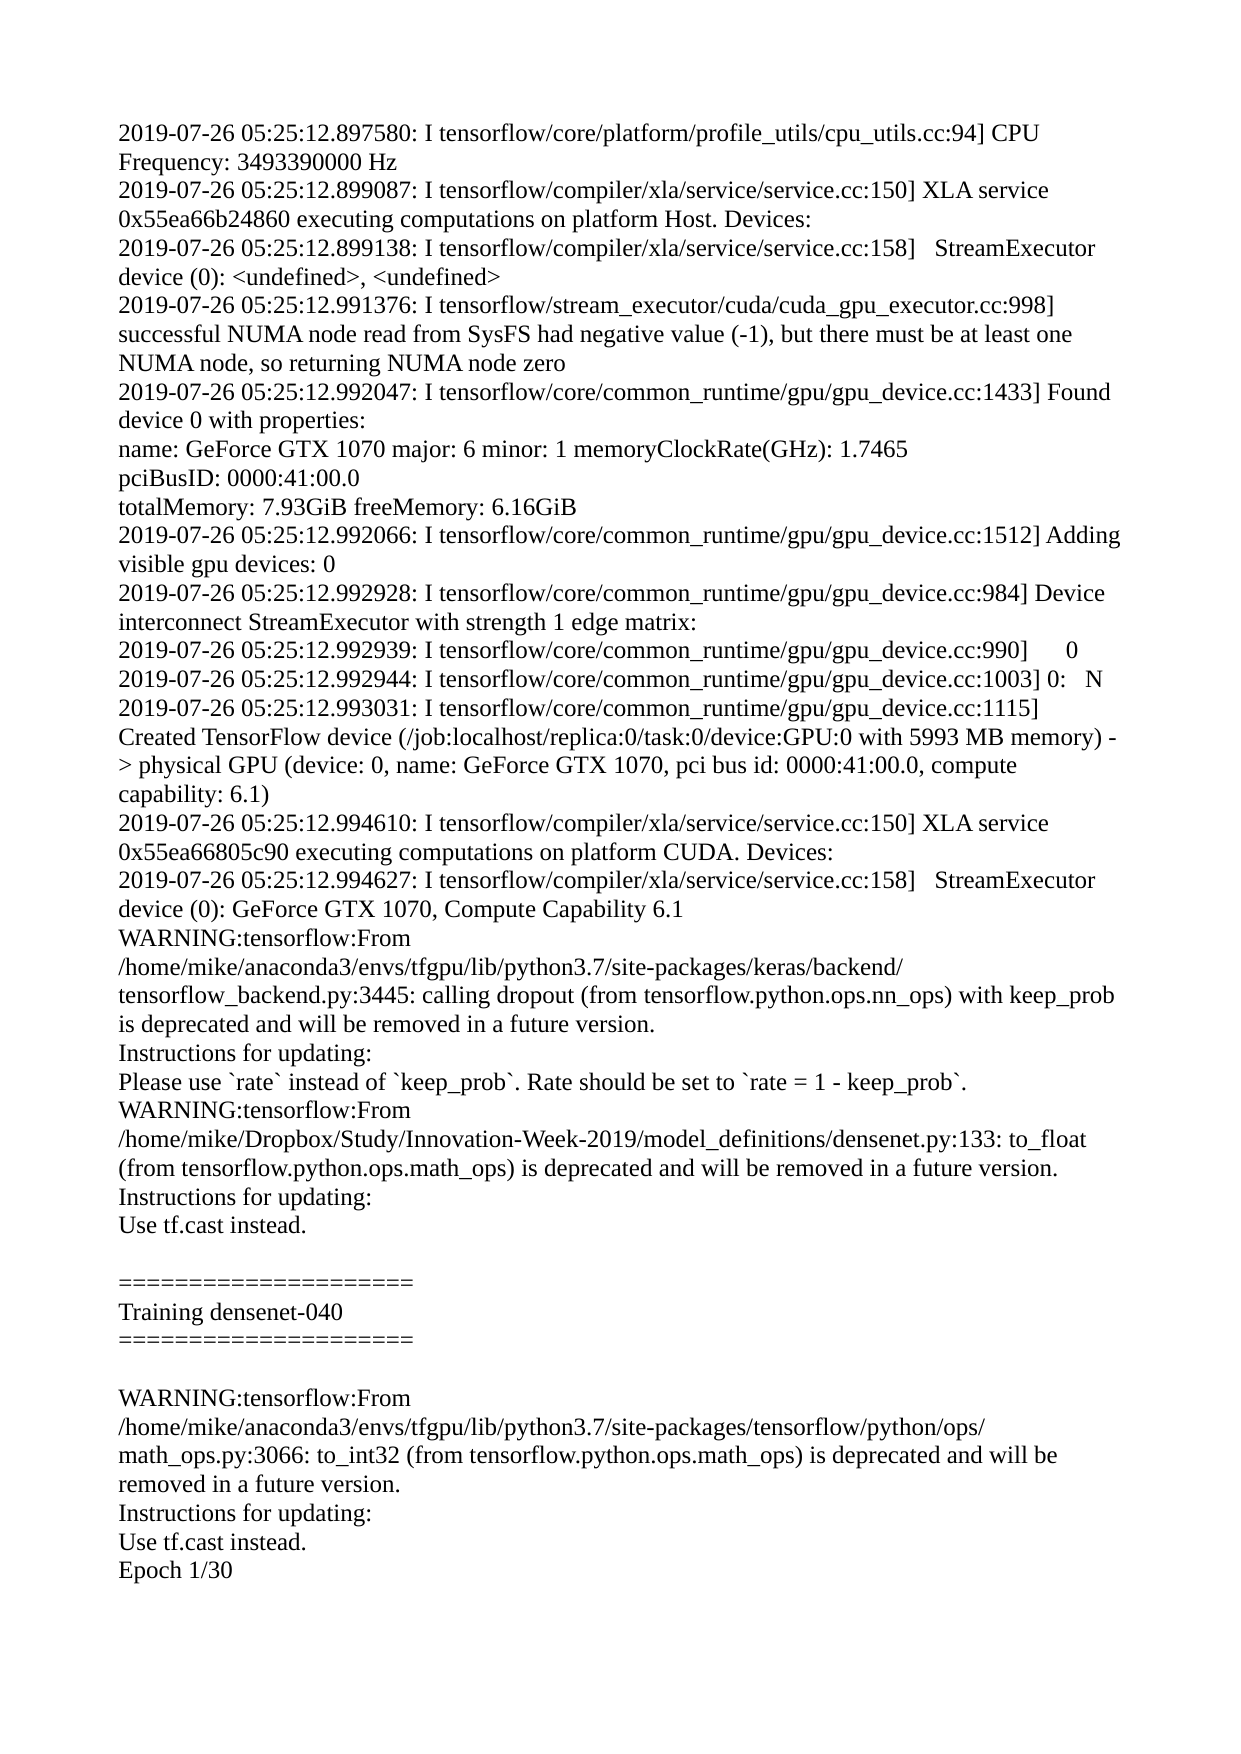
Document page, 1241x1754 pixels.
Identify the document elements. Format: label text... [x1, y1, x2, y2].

text 2019-07-26 05:25:12.899138: I tensorflow/compiler/xla/service/service.cc:158] StreamExecutor device (0): <undefined>, <undefined> [118, 233, 1122, 291]
text WARNING:tensorflow:From /home/mike/anaconda3/envs/tfgpu/lib/python3.7/site-packages/tensorflow/python/ops/math_ops.py:3066: to_int32 (from tensorflow.python.ops.math_ops) is deprecated and will be removed in a future version. [118, 1383, 1122, 1498]
text WARNING:tensorflow:From /home/mike/Dropbox/Study/Innovation-Week-2019/model_definitions/densenet.py:133: to_float (from tensorflow.python.ops.math_ops) is deprecated and will be removed in a future version. [118, 1096, 1122, 1182]
text ===================== [118, 1326, 1122, 1354]
text Instructions for updating: [118, 1182, 1122, 1211]
text pciBusID: 0000:41:00.0 [118, 463, 1122, 492]
text Use tf.cast instead. [118, 1527, 1122, 1556]
text 2019-07-26 05:25:12.991376: I tensorflow/stream_executor/cuda/cuda_gpu_executor.cc:998] successful NUMA node read from SysFS had negative value (-1), but there must be at least one NUMA node, so returning NUMA node zero [118, 291, 1122, 377]
text Please use `rate` instead of `keep_prob`. Rate should be set to `rate = 1 - keep_prob`. [118, 1067, 1122, 1096]
text Instructions for updating: [118, 1498, 1122, 1527]
text WARNING:tensorflow:From /home/mike/anaconda3/envs/tfgpu/lib/python3.7/site-packages/keras/backend/tensorflow_backend.py:3445: calling dropout (from tensorflow.python.ops.nn_ops) with keep_prob is deprecated and will be removed in a future version. [118, 923, 1122, 1038]
text 2019-07-26 05:25:12.992047: I tensorflow/core/common_runtime/gpu/gpu_device.cc:1433] Found device 0 with properties: [118, 377, 1122, 434]
text 2019-07-26 05:25:12.897580: I tensorflow/core/platform/profile_utils/cpu_utils.cc:94] CPU Frequency: 3493390000 Hz [118, 118, 1122, 176]
text Epoch 1/30 [118, 1556, 1122, 1584]
text 2019-07-26 05:25:12.994610: I tensorflow/compiler/xla/service/service.cc:150] XLA service 0x55ea66805c90 executing computations on platform CUDA. Devices: [118, 808, 1122, 866]
text Instructions for updating: [118, 1038, 1122, 1067]
text 2019-07-26 05:25:12.993031: I tensorflow/core/common_runtime/gpu/gpu_device.cc:1115] Created TensorFlow device (/job:localhost/replica:0/task:0/device:GPU:0 with 5993 MB memory) -> physical GPU (device: 0, name: GeForce GTX 1070, pci bus id: 0000:41:00.0, compute capability: 6.1) [118, 693, 1122, 808]
text name: GeForce GTX 1070 major: 6 minor: 1 memoryClockRate(GHz): 1.7465 [118, 434, 1122, 463]
text 2019-07-26 05:25:12.994627: I tensorflow/compiler/xla/service/service.cc:158] StreamExecutor device (0): GeForce GTX 1070, Compute Capability 6.1 [118, 866, 1122, 923]
text ===================== [118, 1268, 1122, 1297]
text 2019-07-26 05:25:12.992066: I tensorflow/core/common_runtime/gpu/gpu_device.cc:1512] Adding visible gpu devices: 0 [118, 521, 1122, 578]
text Use tf.cast instead. [118, 1211, 1122, 1239]
text 2019-07-26 05:25:12.899087: I tensorflow/compiler/xla/service/service.cc:150] XLA service 0x55ea66b24860 executing computations on platform Host. Devices: [118, 176, 1122, 233]
text 2019-07-26 05:25:12.992928: I tensorflow/core/common_runtime/gpu/gpu_device.cc:984] Device interconnect StreamExecutor with strength 1 edge matrix: [118, 578, 1122, 636]
text totalMemory: 7.93GiB freeMemory: 6.16GiB [118, 492, 1122, 521]
text 2019-07-26 05:25:12.992939: I tensorflow/core/common_runtime/gpu/gpu_device.cc:990] 0 [118, 636, 1122, 664]
text Training densenet-040 [118, 1297, 1122, 1326]
text 2019-07-26 05:25:12.992944: I tensorflow/core/common_runtime/gpu/gpu_device.cc:1003] 0: N [118, 664, 1122, 693]
